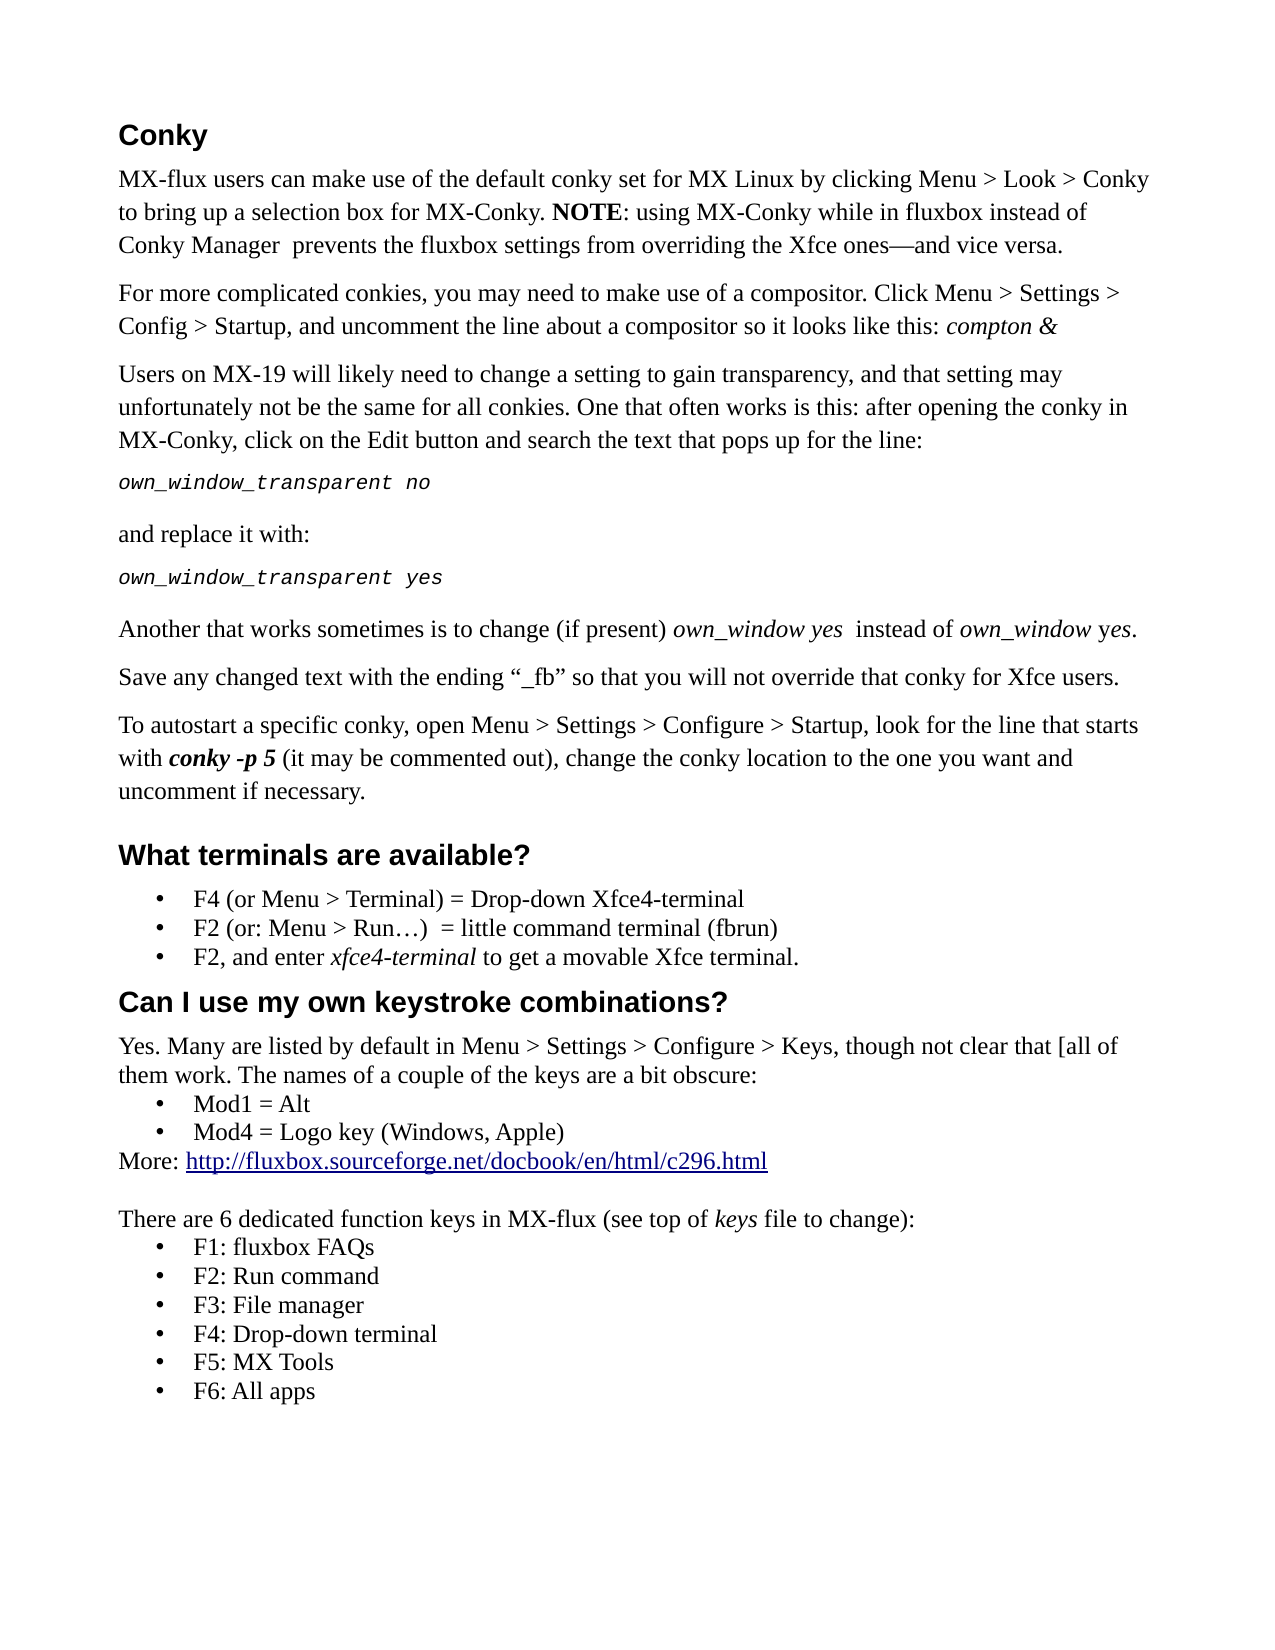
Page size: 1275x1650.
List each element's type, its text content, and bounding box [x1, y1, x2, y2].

subtitle Can I use my own keystroke combinations? [118, 985, 1157, 1019]
text For more complicated conkies, you may need to make use of a compositor. Click Menu > Settings > Config > Startup, and uncomment the line about a compositor so it looks like this: compton & [118, 278, 1157, 340]
list F4 (or Menu > Terminal) = Drop-down Xfce4-terminal [156, 884, 1157, 913]
list Mod4 = Logo key (Windows, Apple) [156, 1117, 1157, 1146]
text own_window_transparent yes [118, 567, 1157, 591]
list Mod1 = Alt [156, 1089, 1157, 1117]
list F3: File manager [156, 1290, 1157, 1319]
list F2 (or: Menu > Run…) = little command terminal (fbrun) [156, 913, 1157, 942]
list F4: Drop-down terminal [156, 1319, 1157, 1347]
list F5: MX Tools [156, 1347, 1157, 1376]
text Save any changed text with the ending “_fb” so that you will not override that conky for Xfce users. [118, 662, 1157, 691]
text To autostart a specific conky, open Menu > Settings > Configure > Startup, look for the line that starts with conky -p 5 (it may be commented out), change the conky location to the one you want and uncomment if necessary. [118, 710, 1157, 804]
text Yes. Many are listed by default in Menu > Settings > Configure > Keys, though not clear that [all of them work. The names of a couple of the keys are a bit obscure: [118, 1031, 1157, 1089]
list F2: Run command [156, 1261, 1157, 1290]
text own_window_transparent no [118, 472, 1157, 496]
text Another that works sometimes is to change (if present) own_window yes instead of own_window yes. [118, 614, 1157, 643]
subtitle Conky [118, 118, 1157, 152]
list F2, and enter xfce4-terminal to get a movable Xfce terminal. [156, 942, 1157, 970]
list F6: All apps [156, 1376, 1157, 1405]
text There are 6 dedicated function keys in MX-flux (see top of keys file to change): [118, 1204, 1157, 1232]
list F1: fluxbox FAQs [156, 1232, 1157, 1261]
subtitle What terminals are available? [118, 838, 1157, 872]
text and replace it with: [118, 519, 1157, 548]
text MX-flux users can make use of the default conky set for MX Linux by clicking Menu > Look > Conky to bring up a selection box for MX-Conky. NOTE: using MX-Conky while in fluxbox instead of Conky Manager prevents the fluxbox settings from overriding the Xfce ones—and vice versa. [118, 164, 1157, 259]
text More: http://fluxbox.sourceforge.net/docbook/en/html/c296.html [118, 1146, 1157, 1175]
text Users on MX-19 will likely need to change a setting to gain transparency, and that setting may unfortunately not be the same for all conkies. One that often works is this: after opening the conky in MX-Conky, click on the Edit button and search the text that pops up for the line: [118, 359, 1157, 453]
